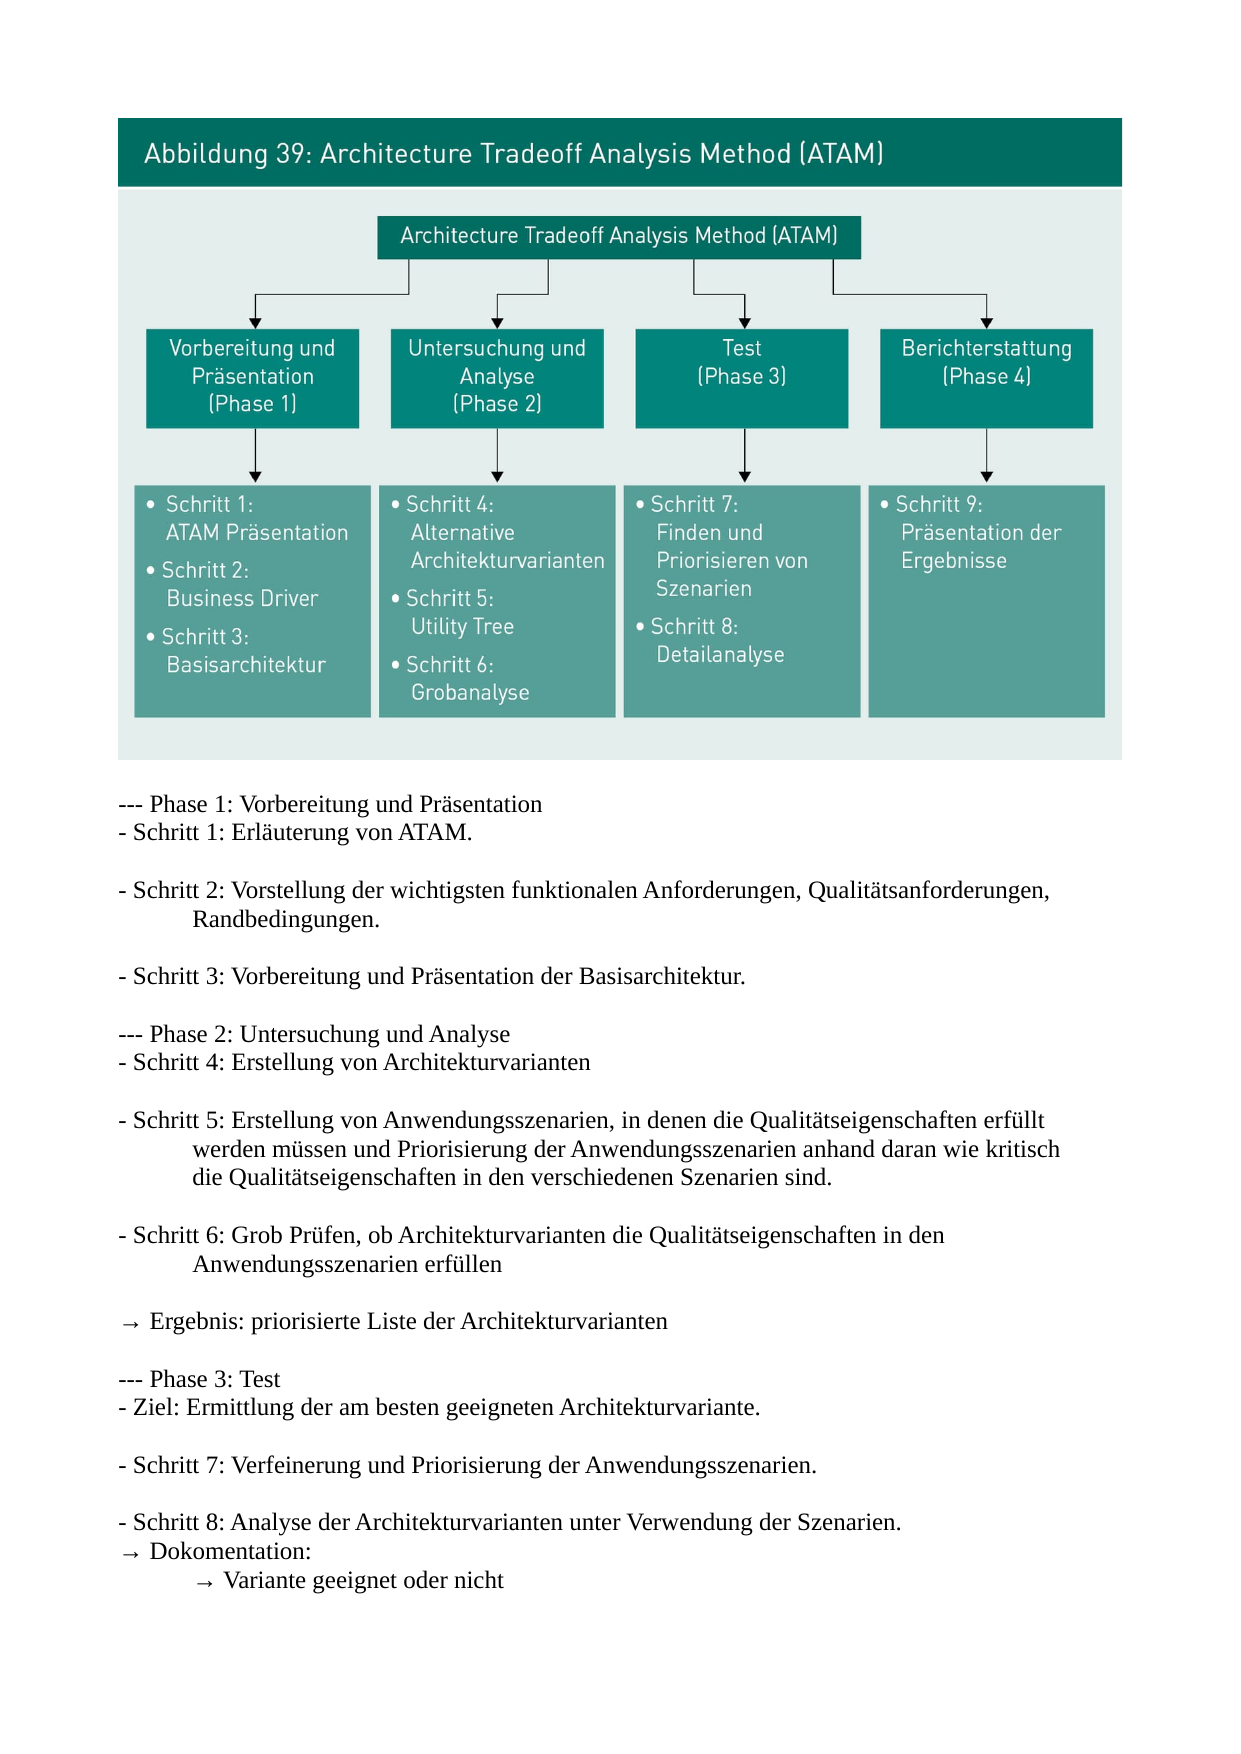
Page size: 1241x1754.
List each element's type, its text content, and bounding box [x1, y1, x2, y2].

text die Qualitätseigenschaften in den verschiedenen Szenarien sind. [118, 1162, 1122, 1191]
text werden müssen und Priorisierung der Anwendungsszenarien anhand daran wie kritisch [118, 1134, 1122, 1162]
text - Schritt 7: Verfeinerung und Priorisierung der Anwendungsszenarien. [118, 1450, 1122, 1479]
text - Schritt 8: Analyse der Architekturvarianten unter Verwendung der Szenarien. [118, 1507, 1122, 1536]
text --- Phase 2: Untersuchung und Analyse [118, 1019, 1122, 1047]
text → Ergebnis: priorisierte Liste der Architekturvarianten [118, 1306, 1122, 1335]
text - Schritt 6: Grob Prüfen, ob Architekturvarianten die Qualitätseigenschaften in den [118, 1220, 1122, 1249]
text - Schritt 3: Vorbereitung und Präsentation der Basisarchitektur. [118, 961, 1122, 990]
text --- Phase 3: Test [118, 1364, 1122, 1392]
text → Variante geeignet oder nicht [118, 1565, 1122, 1594]
text - Schritt 4: Erstellung von Architekturvarianten [118, 1047, 1122, 1076]
picture [118, 118, 1123, 760]
text - Schritt 2: Vorstellung der wichtigsten funktionalen Anforderungen, Qualitätsanforderungen, Randbedingungen. [118, 875, 1122, 932]
text - Schritt 5: Erstellung von Anwendungsszenarien, in denen die Qualitätseigenschaften erfüllt [118, 1105, 1122, 1134]
text Anwendungsszenarien erfüllen [118, 1249, 1122, 1277]
text → Dokomentation: [118, 1536, 1122, 1565]
text --- Phase 1: Vorbereitung und Präsentation [118, 760, 1122, 817]
text - Ziel: Ermittlung der am besten geeigneten Architekturvariante. [118, 1392, 1122, 1421]
text - Schritt 1: Erläuterung von ATAM. [118, 817, 1122, 846]
